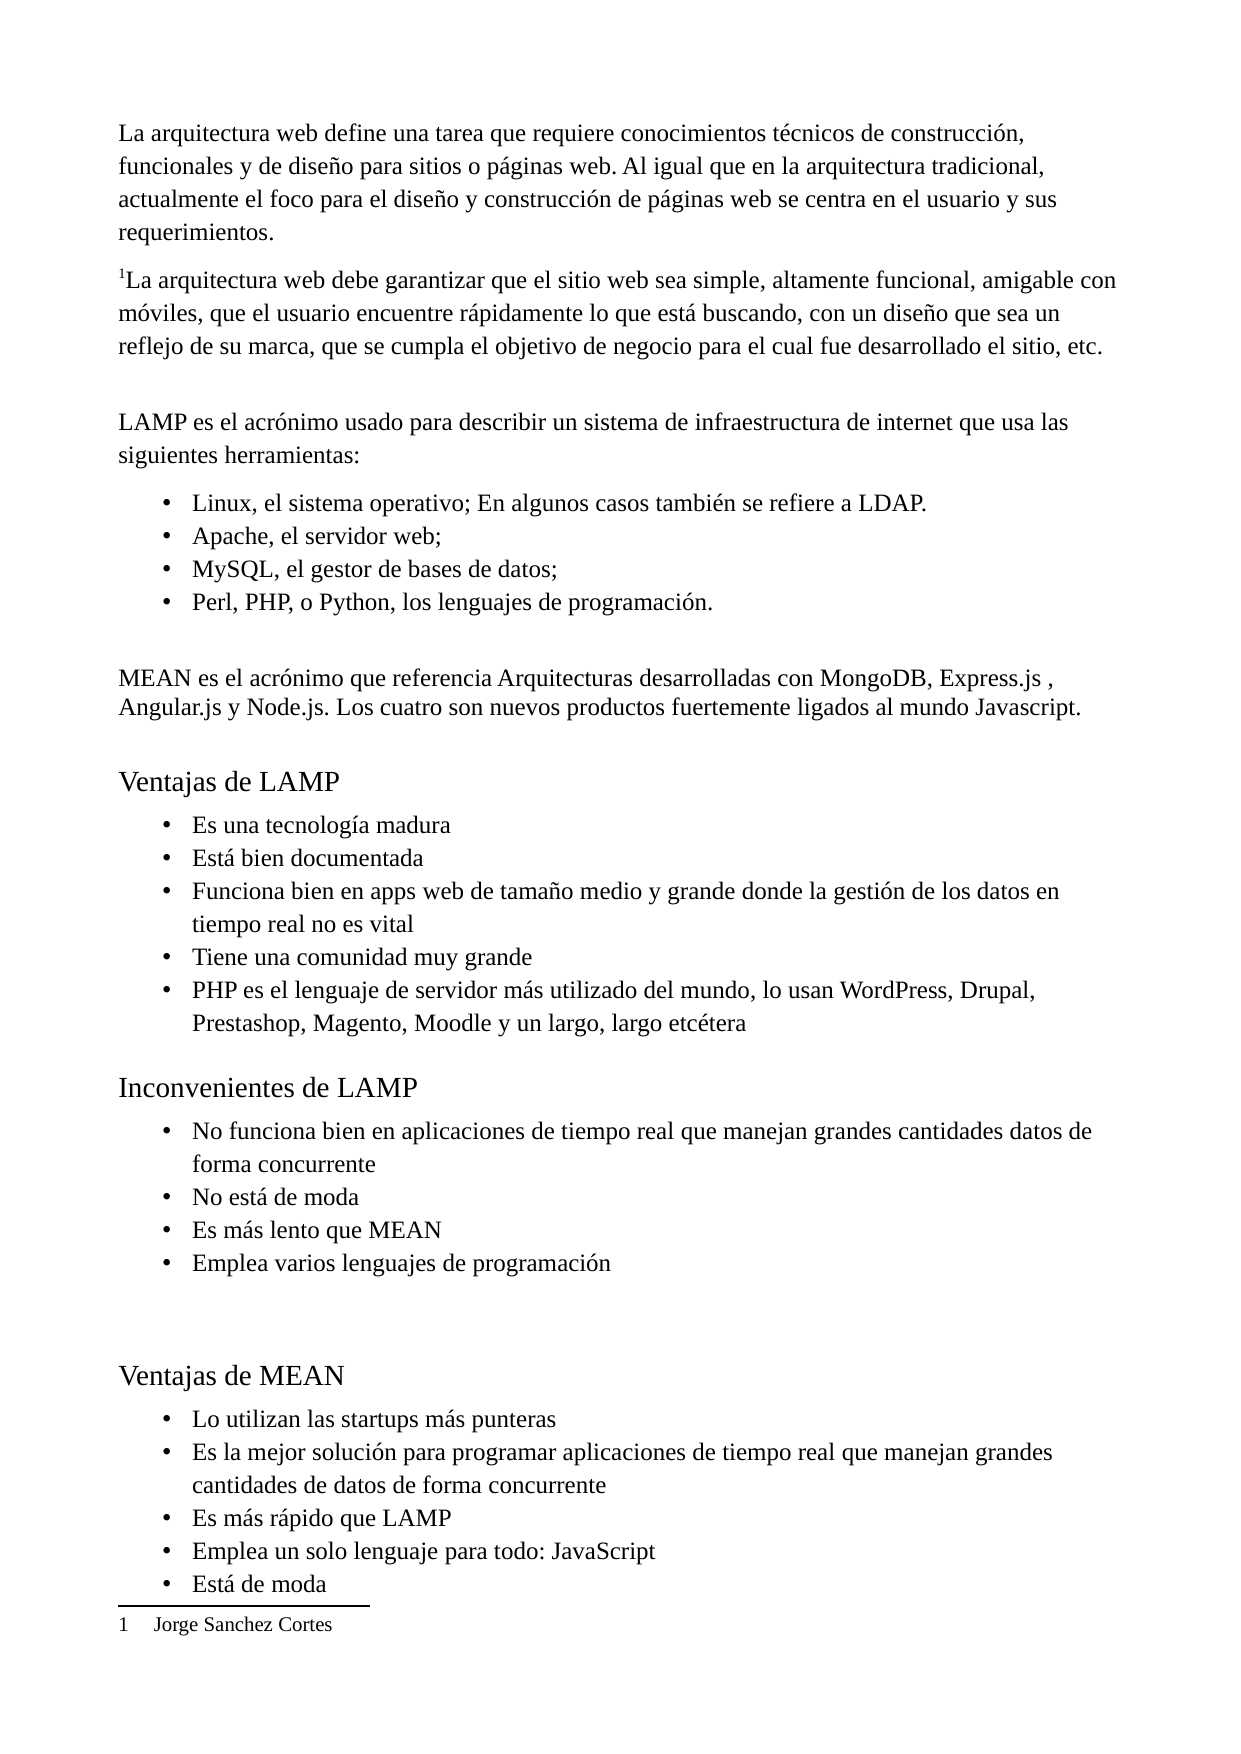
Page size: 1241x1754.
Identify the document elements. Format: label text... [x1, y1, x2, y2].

list Linux, el sistema operativo; En algunos casos también se refiere a LDAP. [162, 488, 1122, 517]
list No está de moda [162, 1182, 1122, 1211]
text La arquitectura web debe garantizar que el sitio web sea simple, altamente funcional, amigable con móviles, que el usuario encuentre rápidamente lo que está buscando, con un diseño que sea un reflejo de su marca, que se cumpla el objetivo de negocio para el cual fue desarrollado el sitio, etc. [118, 265, 1122, 359]
list Tiene una comunidad muy grande [162, 942, 1122, 971]
list Es una tecnología madura [162, 810, 1122, 839]
list Emplea varios lenguajes de programación [162, 1248, 1122, 1277]
list Está bien documentada [162, 843, 1122, 872]
list Funciona bien en apps web de tamaño medio y grande donde la gestión de los datos en tiempo real no es vital [162, 876, 1122, 938]
list Emplea un solo lenguaje para todo: JavaScript [162, 1536, 1122, 1565]
list Perl, PHP, o Python, los lenguajes de programación. [162, 587, 1122, 616]
subtitle Ventajas de LAMP [118, 764, 1122, 798]
list Lo utilizan las startups más punteras [162, 1404, 1122, 1433]
text LAMP es el acrónimo usado para describir un sistema de infraestructura de internet que usa las siguientes herramientas: [118, 407, 1122, 469]
subtitle Inconvenientes de LAMP [118, 1070, 1122, 1104]
list Es más lento que MEAN [162, 1216, 1122, 1244]
list MySQL, el gestor de bases de datos; [162, 554, 1122, 583]
text MEAN es el acrónimo que referencia Arquitecturas desarrolladas con MongoDB, Express.js , Angular.js y Node.js. Los cuatro son nuevos productos fuertemente ligados al mundo Javascript. [118, 663, 1122, 721]
list Apache, el servidor web; [162, 521, 1122, 549]
list No funciona bien en aplicaciones de tiempo real que manejan grandes cantidades datos de forma concurrente [162, 1116, 1122, 1178]
list Es más rápido que LAMP [162, 1503, 1122, 1532]
list Es la mejor solución para programar aplicaciones de tiempo real que manejan grandes cantidades de datos de forma concurrente [162, 1437, 1122, 1499]
list PHP es el lenguaje de servidor más utilizado del mundo, lo usan WordPress, Drupal, Prestashop, Magento, Moodle y un largo, largo etcétera [162, 975, 1122, 1037]
text Jorge Sanchez Cortes [118, 1612, 1122, 1636]
subtitle Ventajas de MEAN [118, 1358, 1122, 1392]
list Está de moda [162, 1569, 1122, 1598]
text La arquitectura web define una tarea que requiere conocimientos técnicos de construcción, funcionales y de diseño para sitios o páginas web. Al igual que en la arquitectura tradicional, actualmente el foco para el diseño y construcción de páginas web se centra en el usuario y sus requerimientos. [118, 118, 1122, 246]
